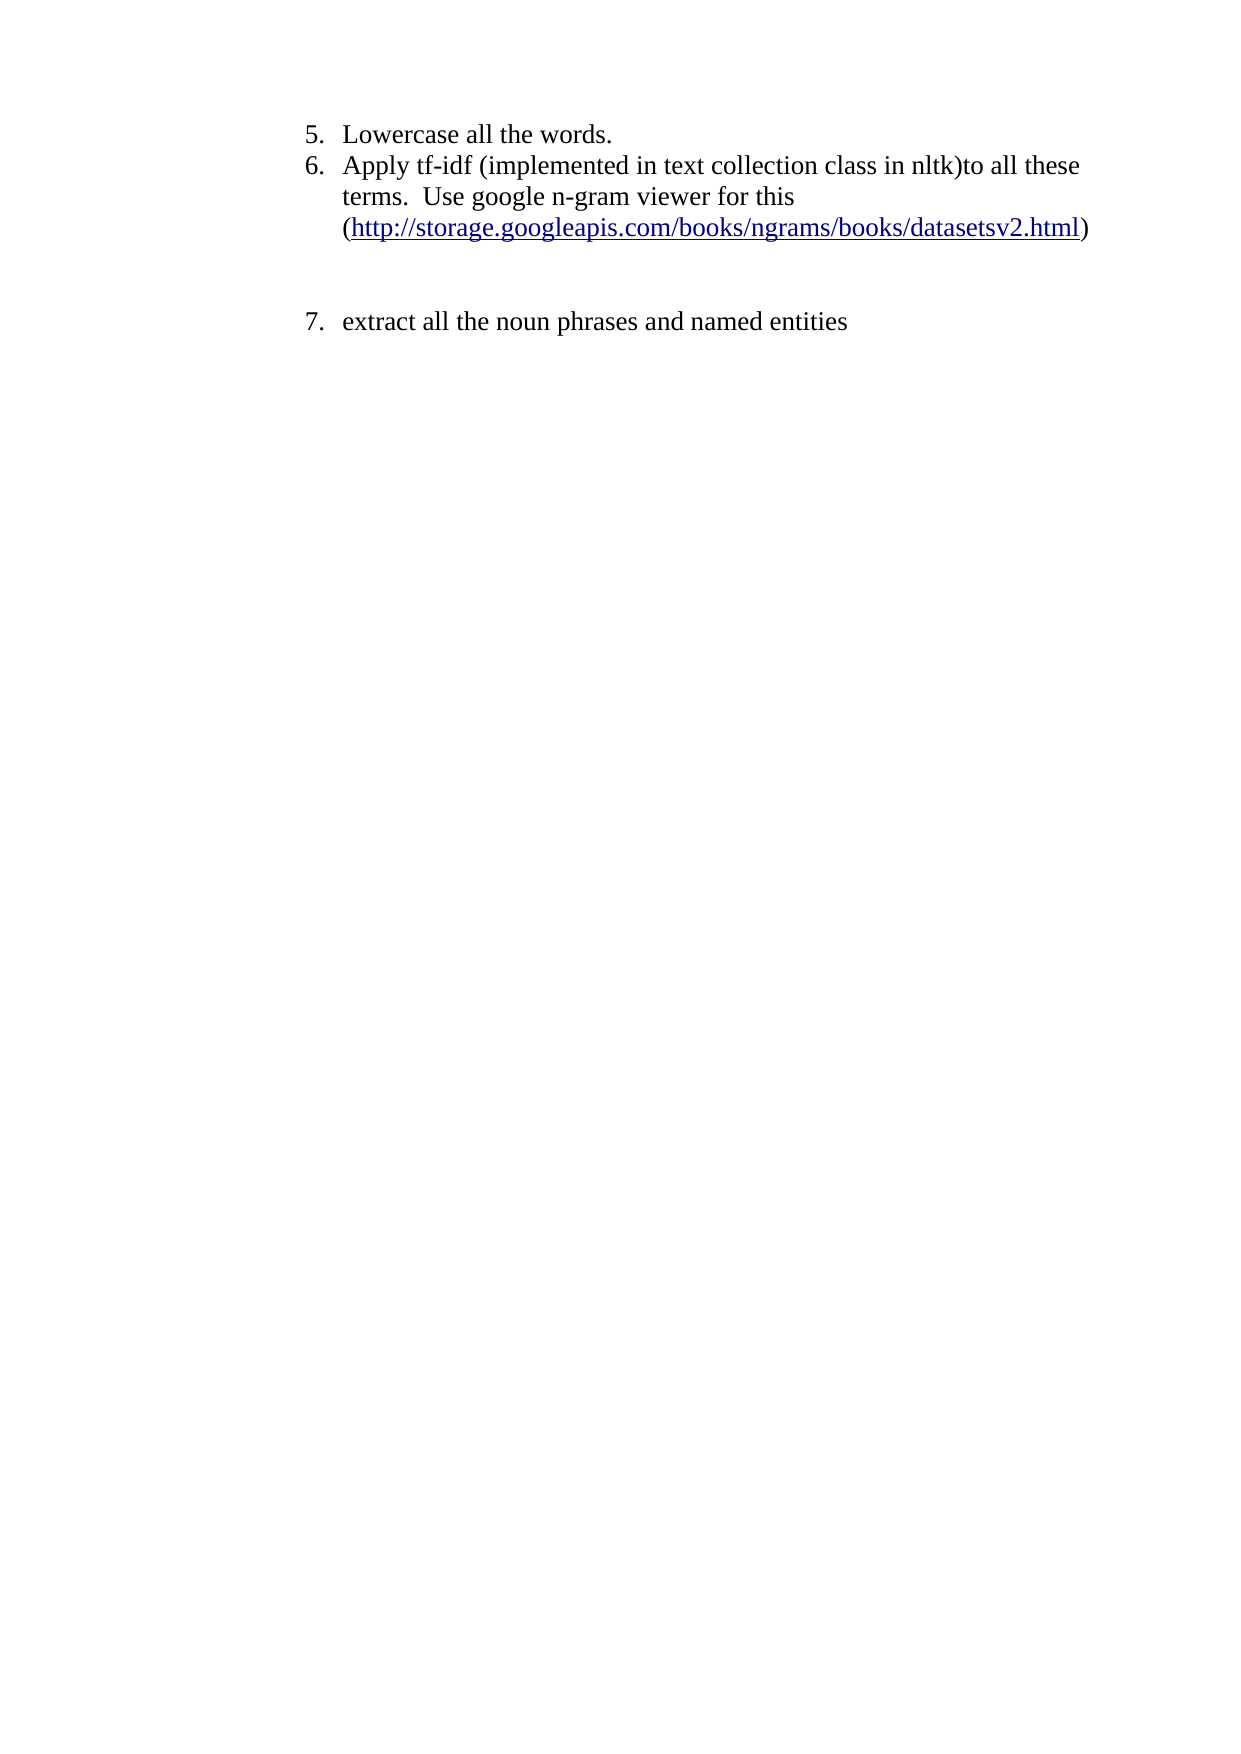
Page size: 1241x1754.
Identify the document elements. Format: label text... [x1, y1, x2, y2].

list Lowercase all the words. [304, 118, 1122, 149]
list extract all the noun phrases and named entities [304, 305, 1122, 336]
list Apply tf-idf (implemented in text collection class in nltk)to all these terms. Use google n-gram viewer for this (http://storage.googleapis.com/books/ngrams/books/datasetsv2.html) [304, 149, 1122, 243]
